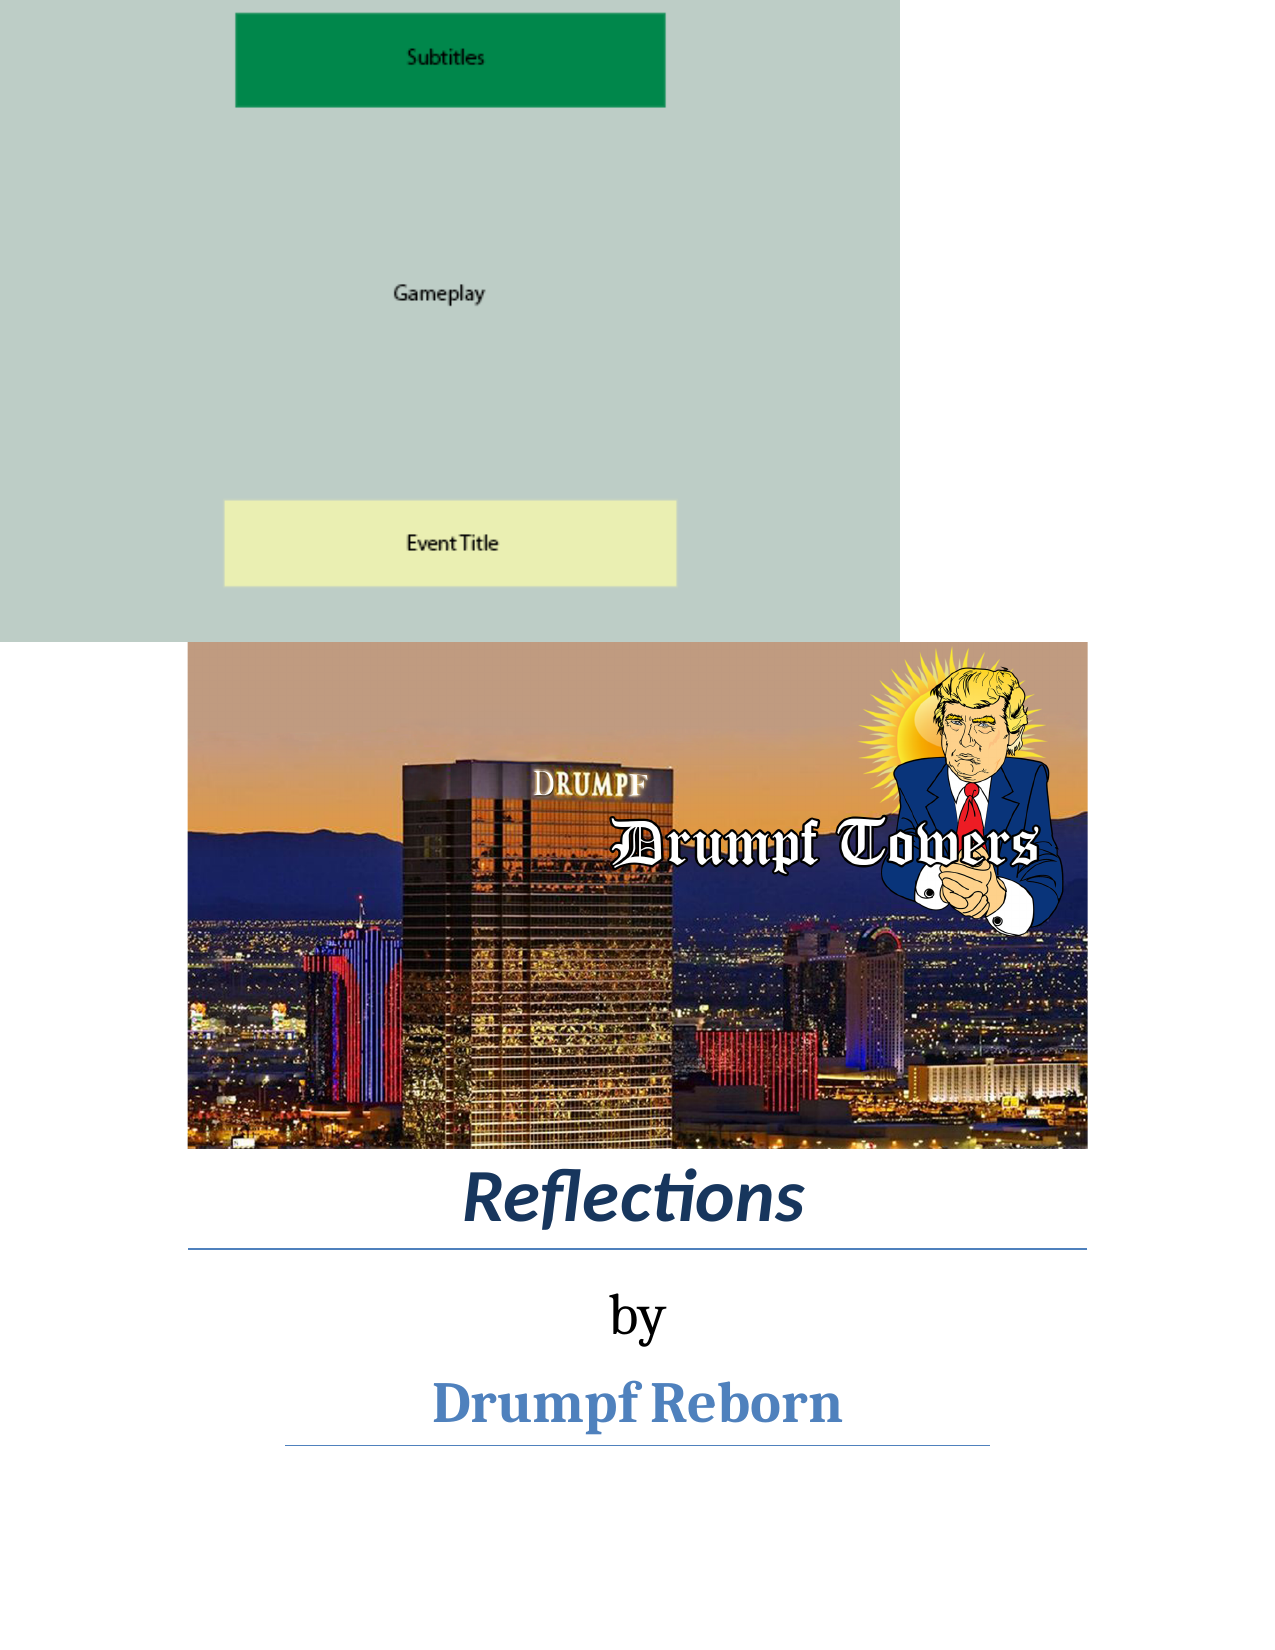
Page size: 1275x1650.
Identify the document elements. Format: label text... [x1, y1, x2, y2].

text by [187, 1282, 1087, 1349]
text Drumpf Reborn [285, 1369, 990, 1445]
picture [0, 0, 1088, 1149]
title Reflections [187, 1149, 1087, 1250]
